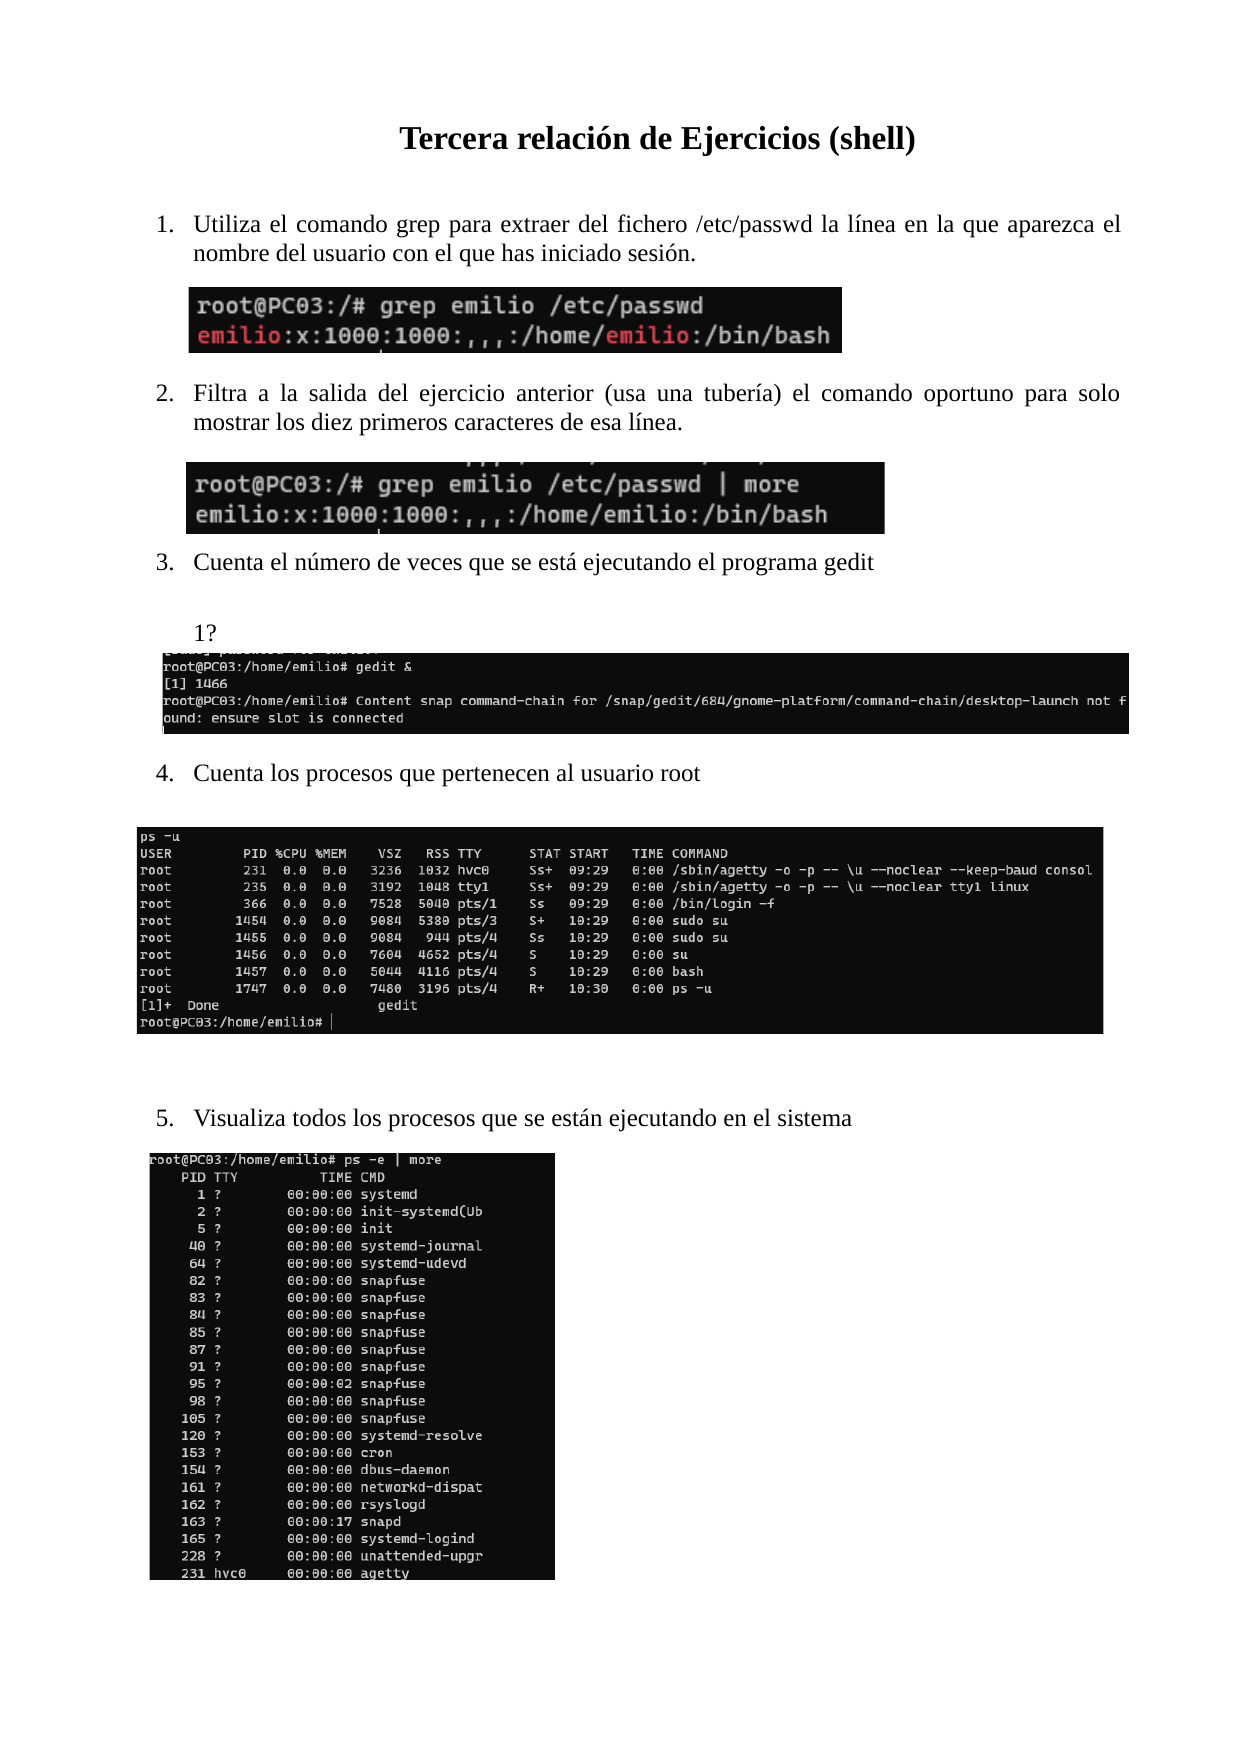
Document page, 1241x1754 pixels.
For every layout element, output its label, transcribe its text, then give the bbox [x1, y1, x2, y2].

picture [162, 653, 1129, 734]
picture [136, 827, 1104, 1034]
list Filtra a la salida del ejercicio anterior (usa una tubería) el comando oportuno para solo mostrar los diez primeros caracteres de esa línea. [156, 378, 1122, 436]
list Visualiza todos los procesos que se están ejecutando en el sistema [156, 1103, 1122, 1132]
picture [149, 1153, 555, 1580]
list Tercera relación de Ejercicios (shell) [193, 118, 1122, 156]
list Cuenta el número de veces que se está ejecutando el programa gedit [156, 547, 1122, 576]
picture [186, 462, 885, 534]
list Cuenta los procesos que pertenecen al usuario root [156, 758, 1122, 787]
picture [188, 287, 842, 353]
list 1? [156, 618, 1122, 646]
list Utiliza el comando grep para extraer del fichero /etc/passwd la línea en la que aparezca el nombre del usuario con el que has iniciado sesión. [156, 209, 1122, 267]
